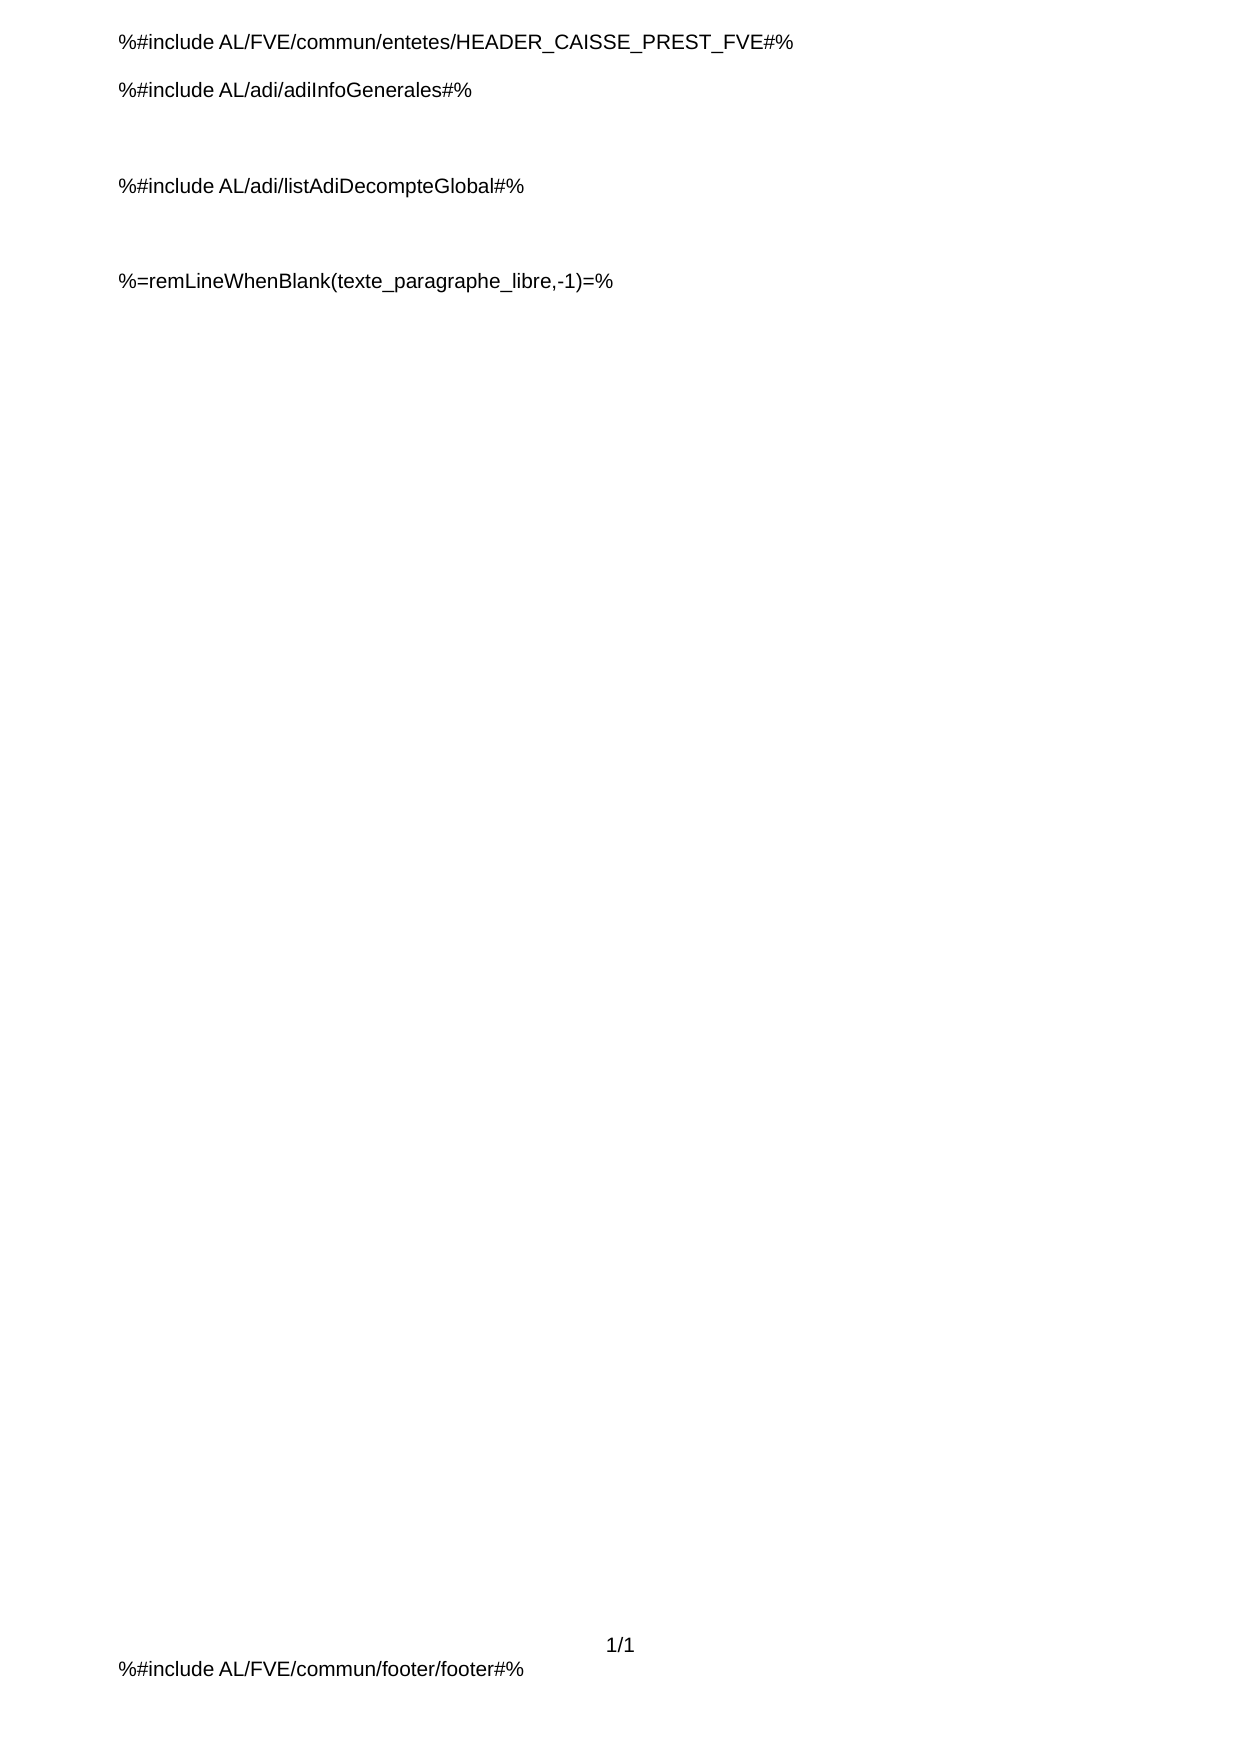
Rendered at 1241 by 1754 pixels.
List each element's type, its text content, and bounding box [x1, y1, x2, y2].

text %#include AL/FVE/commun/entetes/HEADER_CAISSE_PREST_FVE#% [118, 30, 1122, 54]
text %#include AL/adi/listAdiDecompteGlobal#% [118, 173, 1122, 197]
text %=remLineWhenBlank(texte_paragraphe_libre,-1)=% [118, 269, 1122, 293]
text %#include AL/adi/adiInfoGenerales#% [118, 78, 1122, 102]
